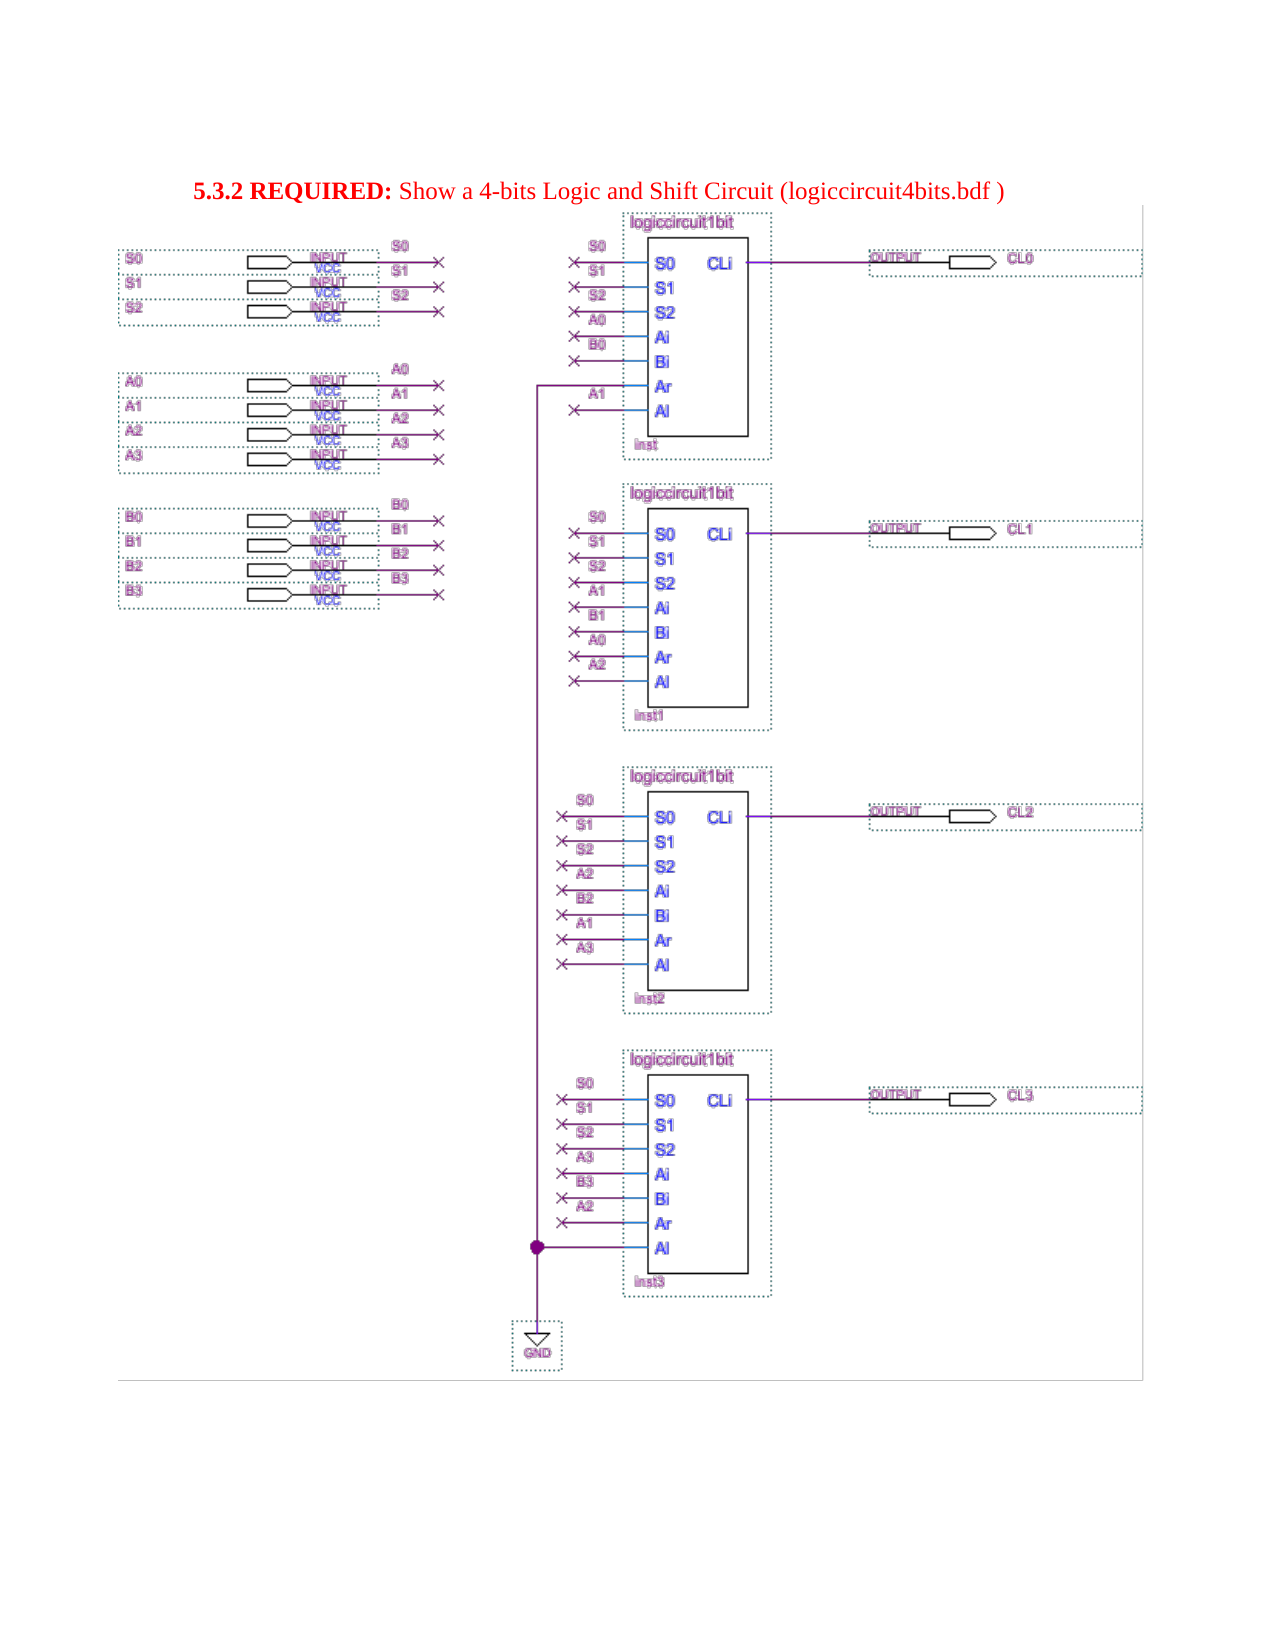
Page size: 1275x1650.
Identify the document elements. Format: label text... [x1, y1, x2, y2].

list 5.3.2 REQUIRED: Show a 4-bits Logic and Shift Circuit (logiccircuit4bits.bdf ) [156, 176, 1157, 205]
picture [118, 205, 1157, 1393]
